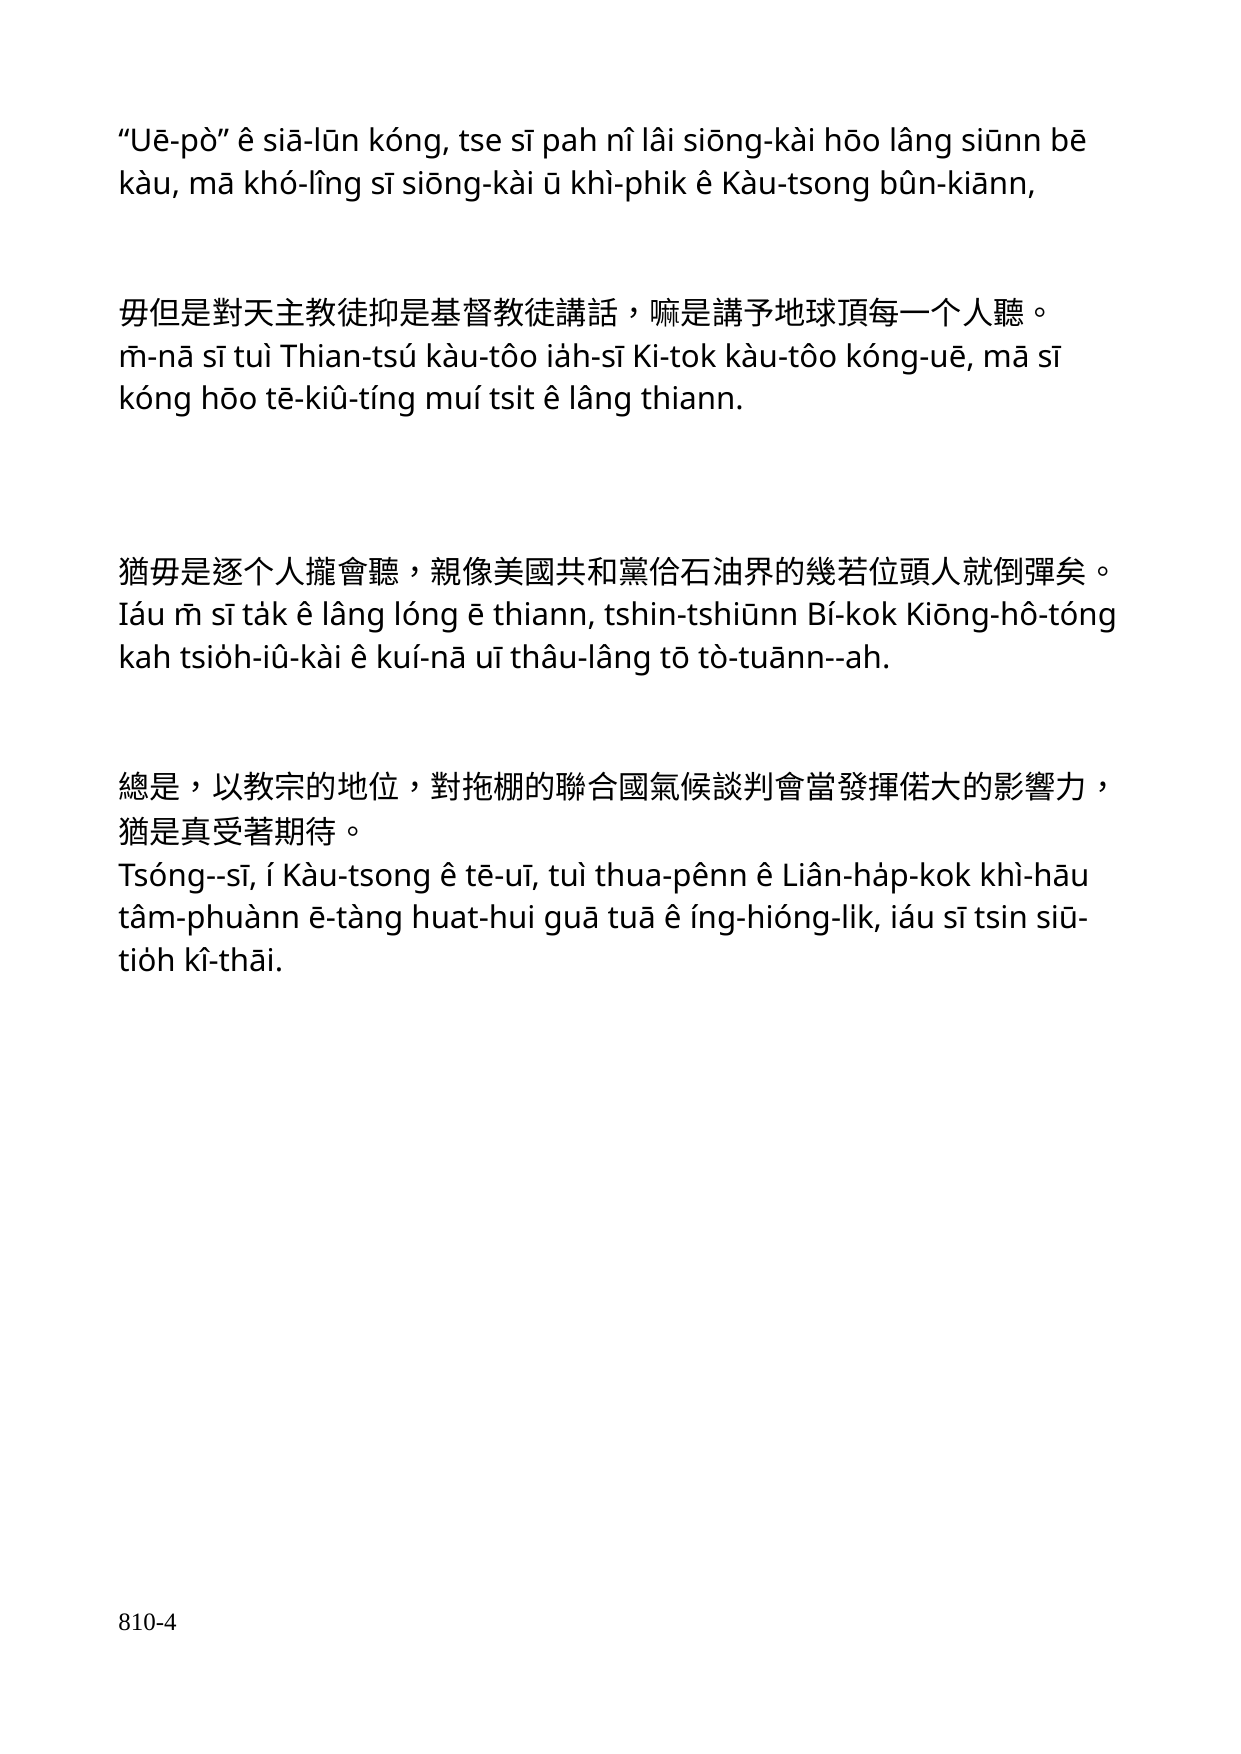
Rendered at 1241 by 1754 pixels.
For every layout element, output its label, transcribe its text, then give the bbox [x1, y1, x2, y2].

text m̄-nā sī tuì Thian-tsú kàu-tôo ia̍h-sī Ki-tok kàu-tôo kóng-uē, mā sī kóng hōo tē-kiû-tíng muí tsi̍t ê lâng thiann. [118, 334, 1122, 419]
text Tsóng--sī, í Kàu-tsong ê tē-uī, tuì thua-pênn ê Liân-ha̍p-kok khì-hāu tâm-phuànn ē-tàng huat-hui guā tuā ê íng-hióng-li̍k, iáu sī tsin siū-tio̍h kî-thāi. [118, 853, 1122, 981]
text “Uē-pò” ê siā-lūn kóng, tse sī pah nî lâi siōng-kài hōo lâng siūnn bē kàu, mā khó-lîng sī siōng-kài ū khì-phik ê Kàu-tsong bûn-kiānn, [118, 118, 1122, 203]
text 毋但是對天主教徒抑是基督教徒講話，嘛是講予地球頂每一个人聽。 [118, 288, 1122, 334]
text 猶毋是逐个人攏會聽，親像美國共和黨佮石油界的幾若位頭人就倒彈矣。 [118, 547, 1122, 592]
text Iáu m̄ sī ta̍k ê lâng lóng ē thiann, tshin-tshiūnn Bí-kok Kiōng-hô-tóng kah tsio̍h-iû-kài ê kuí-nā uī thâu-lâng tō tò-tuānn--ah. [118, 592, 1122, 677]
text 總是，以教宗的地位，對拖棚的聯合國氣候談判會當發揮偌大的影響力，猶是真受著期待。 [118, 762, 1122, 853]
